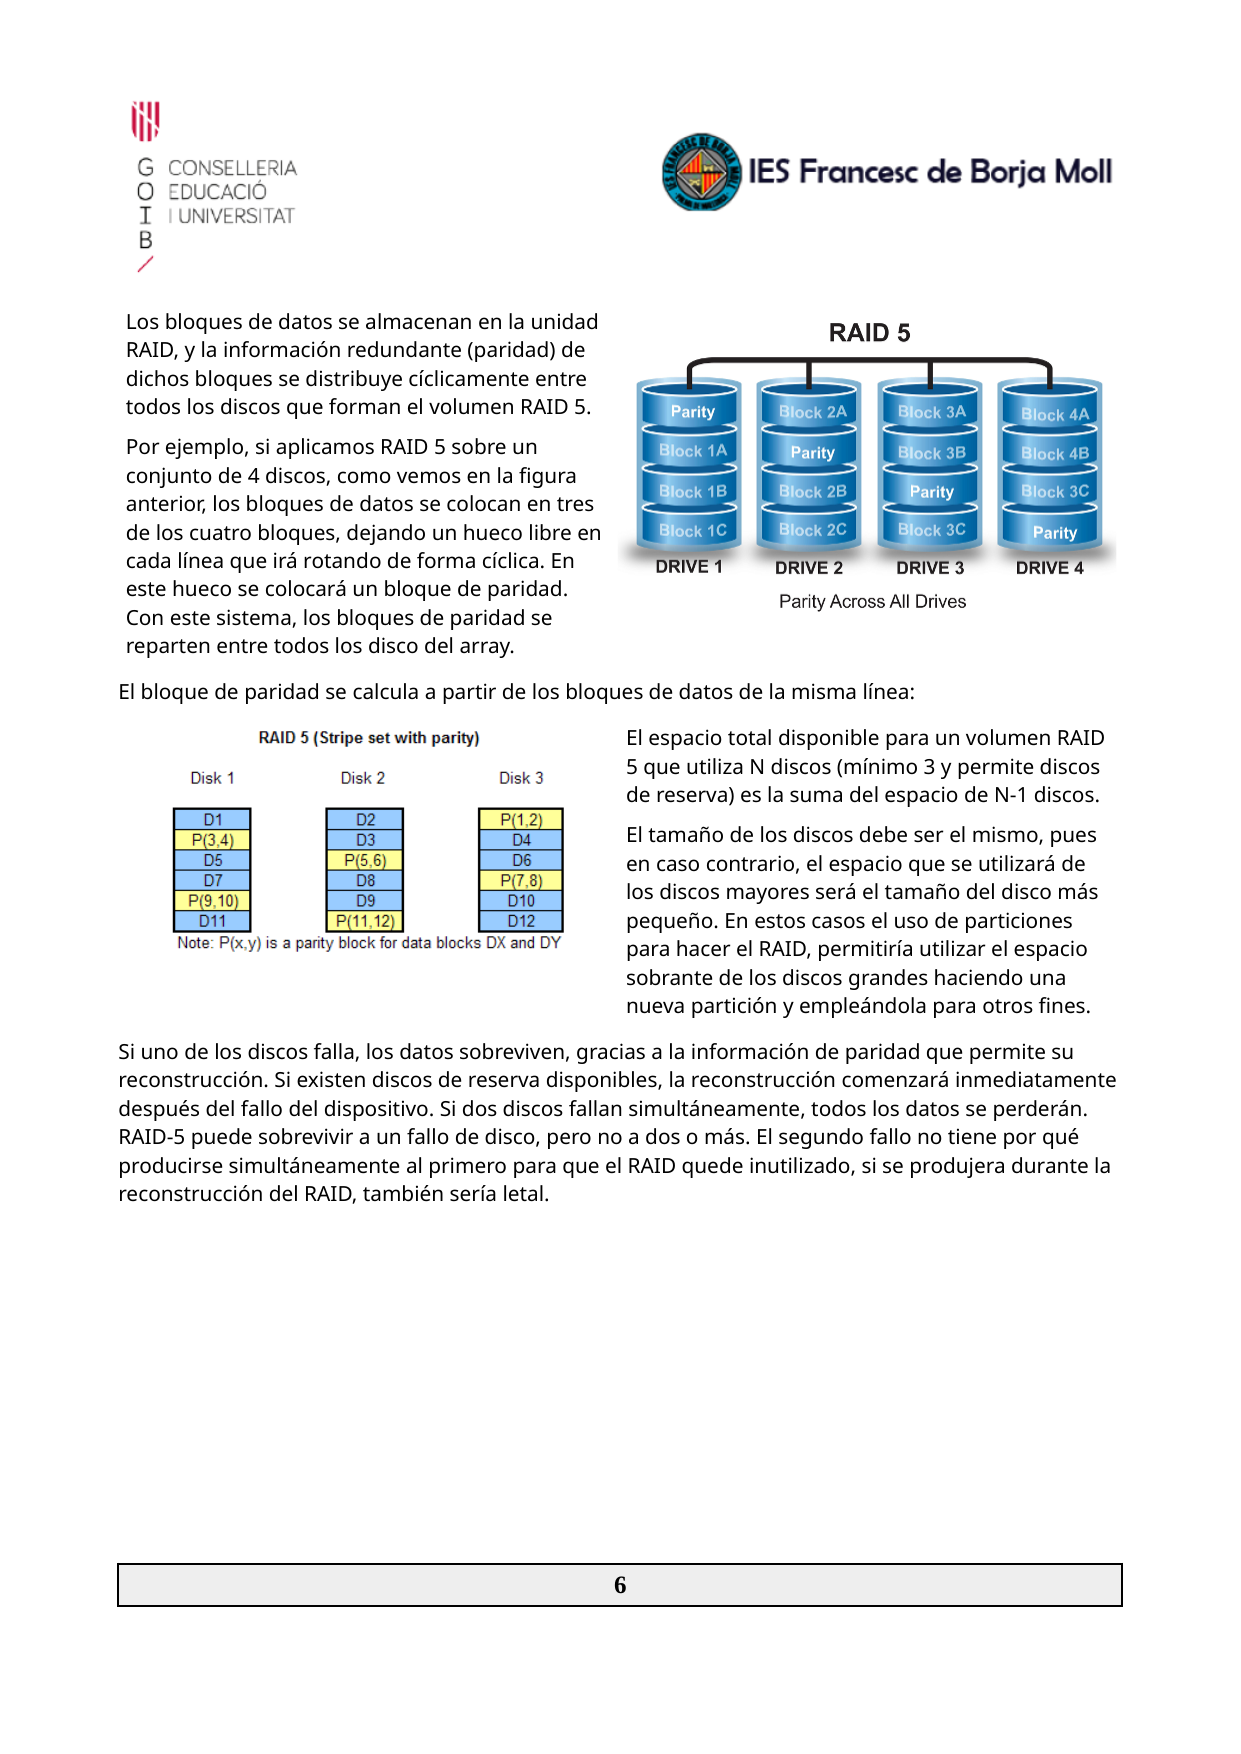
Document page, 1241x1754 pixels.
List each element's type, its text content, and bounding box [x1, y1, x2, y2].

picture [617, 306, 1117, 630]
table_header [612, 301, 1122, 677]
table_header Los bloques de datos se almacenan en la unidad RAID, y la información redundante (paridad) de dichos bloques se distribuye cíclicamente entre todos los discos que forman el volumen RAID 5. Por ejemplo, si aplicamos RAID 5 sobre un conjunto de 4 discos, como vemos en la figura anterior, los bloques de datos se colocan en tres de los cuatro bloques, dejando un hueco libre en cada línea que irá rotando de forma cíclica. En este hueco se colocará un bloque de paridad. Con este sistema, los bloques de paridad se reparten entre todos los disco del array. [120, 301, 612, 677]
picture [637, 107, 1128, 257]
table_header [118, 718, 620, 1037]
text Si uno de los discos falla, los datos sobreviven, gracias a la información de paridad que permite su reconstrucción. Si existen discos de reserva disponibles, la reconstrucción comenzará inmediatamente después del fallo del dispositivo. Si dos discos fallan simultáneamente, todos los datos se perderán. RAID-5 puede sobrevivir a un fallo de disco, pero no a dos o más. El segundo fallo no tiene por qué producirse simultáneamente al primero para que el RAID quede inutilizado, si se produjera durante la reconstrucción del RAID, también sería letal. [118, 1037, 1122, 1208]
picture [118, 91, 380, 281]
text El bloque de paridad se calcula a partir de los bloques de datos de la misma línea: [118, 677, 1122, 706]
picture [162, 723, 577, 959]
table_header El espacio total disponible para un volumen RAID 5 que utiliza N discos (mínimo 3 y permite discos de reserva) es la suma del espacio de N-1 discos. El tamaño de los discos debe ser el mismo, pues en caso contrario, el espacio que se utilizará de los discos mayores será el tamaño del disco más pequeño. En estos casos el uso de particiones para hacer el RAID, permitiría utilizar el espacio sobrante de los discos grandes haciendo una nueva partición y empleándola para otros fines. [620, 718, 1122, 1037]
